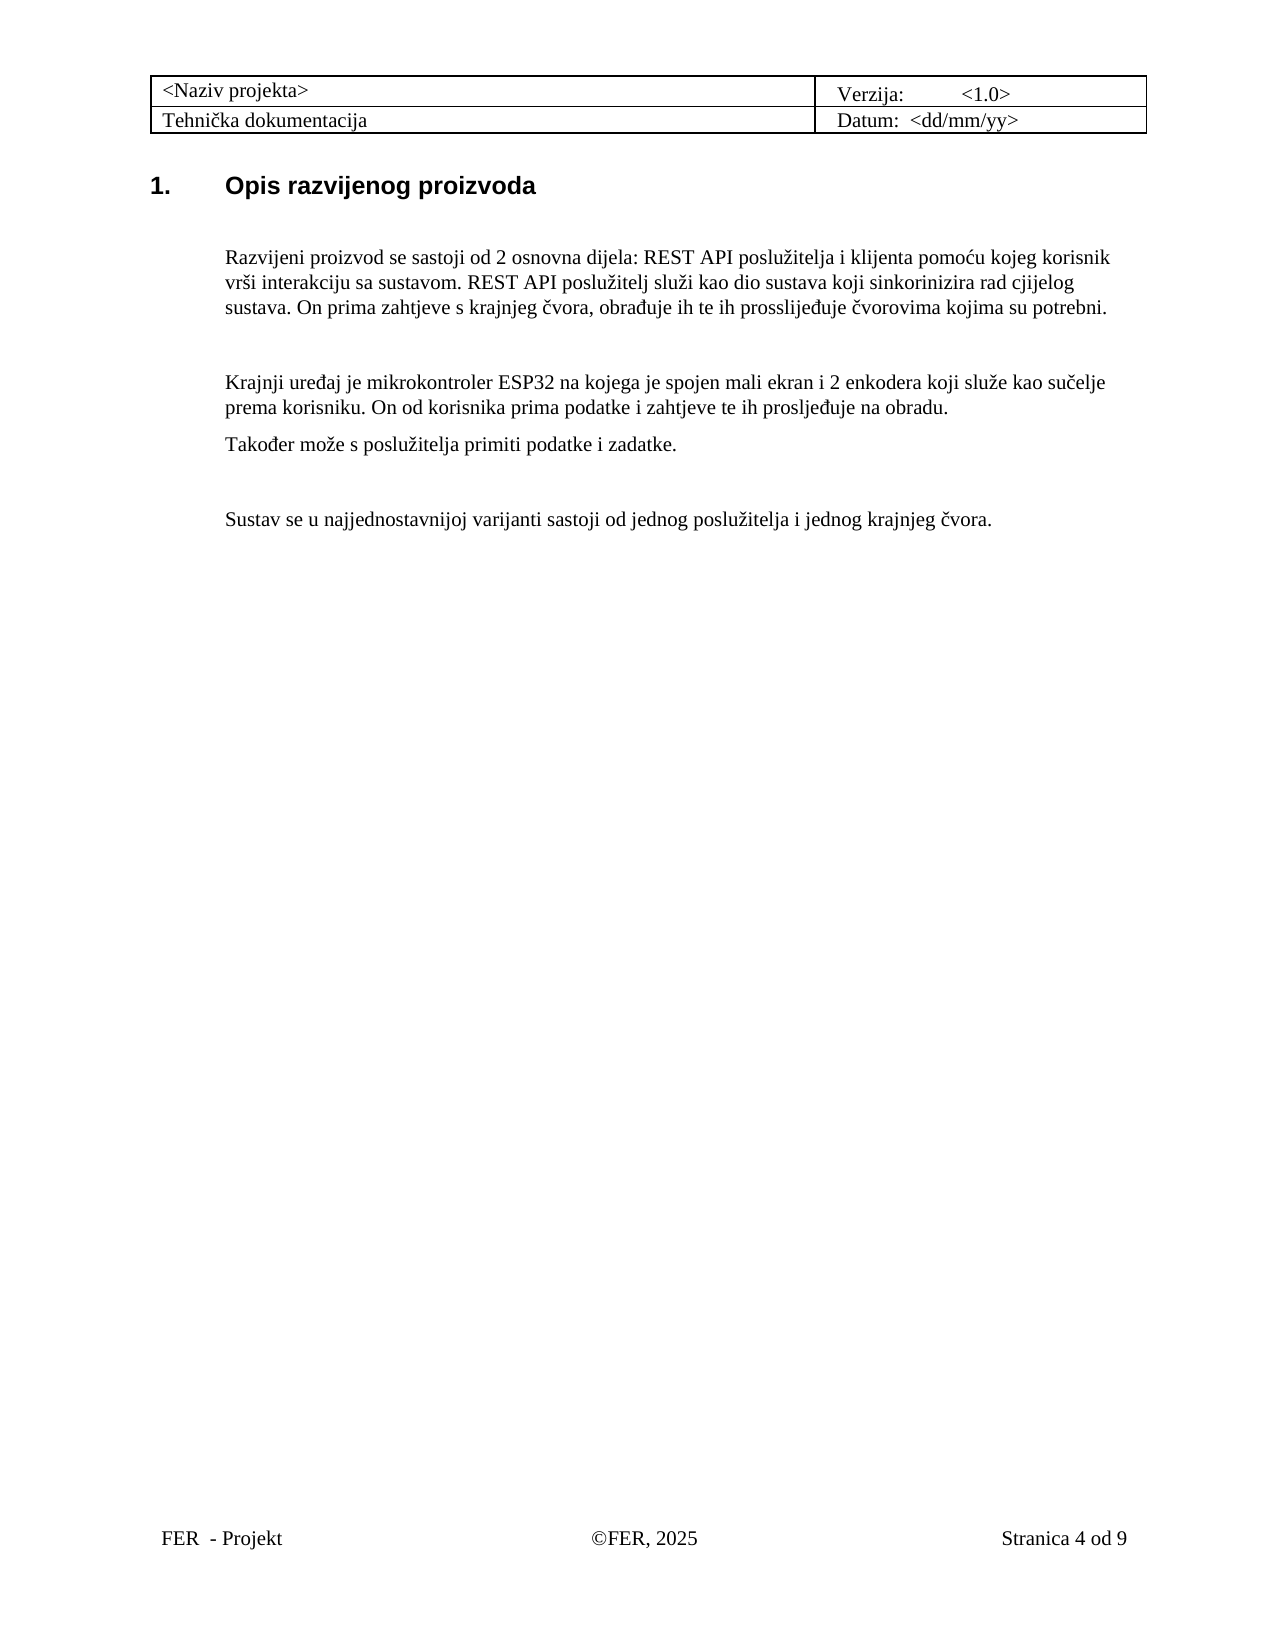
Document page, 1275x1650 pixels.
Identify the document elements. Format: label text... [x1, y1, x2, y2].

subtitle Opis razvijenog proizvoda [150, 171, 1125, 200]
text Krajnji uređaj je mikrokontroler ESP32 na kojega je spojen mali ekran i 2 enkodera koji služe kao sučelje prema korisniku. On od korisnika prima podatke i zahtjeve te ih prosljeđuje na obradu. [225, 369, 1125, 419]
text Također može s poslužitelja primiti podatke i zadatke. [225, 431, 1125, 456]
text Razvijeni proizvod se sastoji od 2 osnovna dijela: REST API poslužitelja i klijenta pomoću kojeg korisnik vrši interakciju sa sustavom. REST API poslužitelj služi kao dio sustava koji sinkorinizira rad cjijelog sustava. On prima zahtjeve s krajnjeg čvora, obrađuje ih te ih prosslijeđuje čvorovima kojima su potrebni. [225, 244, 1125, 319]
text Sustav se u najjednostavnijoj varijanti sastoji od jednog poslužitelja i jednog krajnjeg čvora. [225, 506, 1125, 531]
